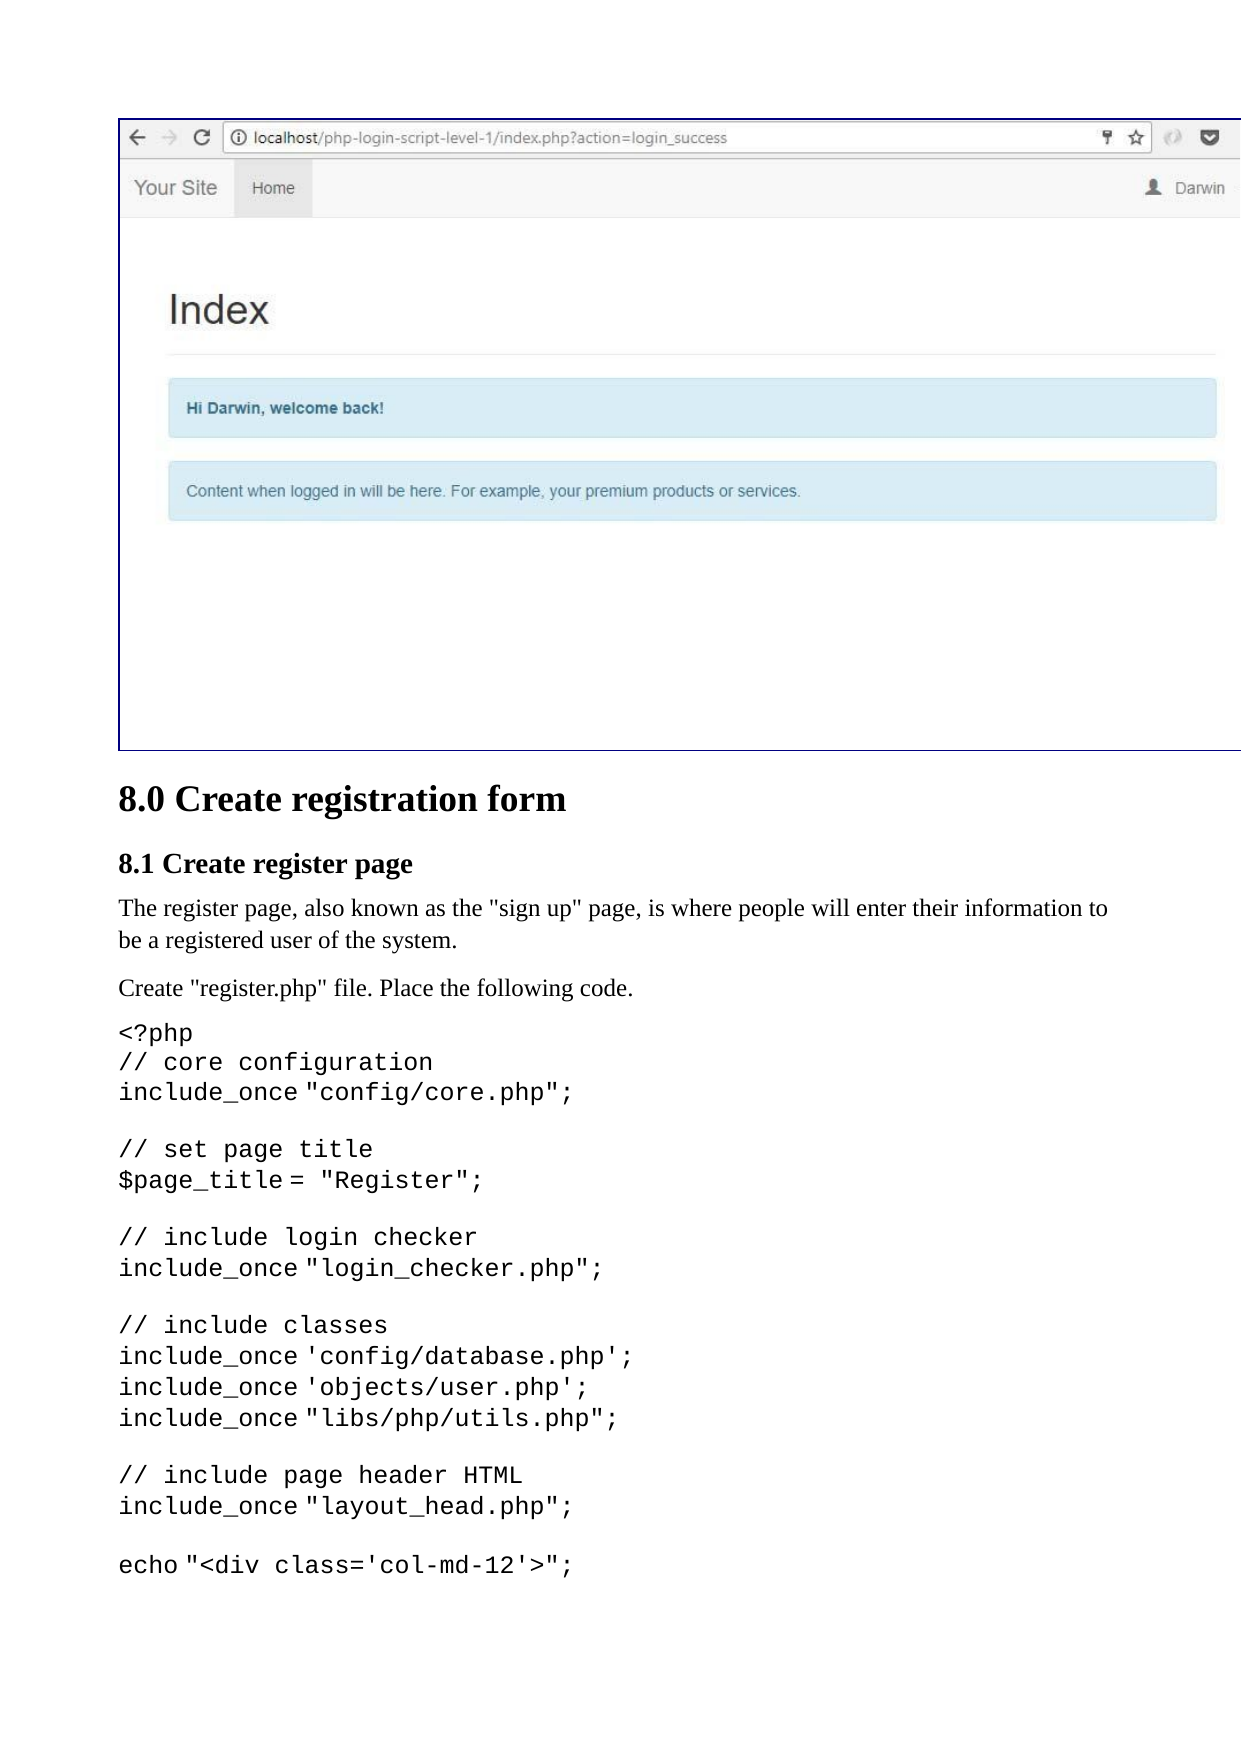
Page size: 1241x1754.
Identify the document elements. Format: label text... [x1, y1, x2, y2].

text Create "register.php" file. Place the following code. [118, 973, 1122, 1002]
subtitle 8.1 Create register page [118, 847, 1122, 880]
picture [120, 120, 1241, 750]
subtitle 8.0 Create registration form [118, 776, 1122, 819]
table_header <?php // core configuration include_once "config/core.php"; // set page title $page_title = "Register"; // include login checker include_once "login_checker.php"; // include classes include_once 'config/database.php'; include_once 'objects/user.php'; include_once "libs/php/utils.php"; // include page header HTML include_once "layout_head.php"; echo "<div class='col-md-12'>"; [118, 1021, 759, 1610]
text The register page, also known as the "sign up" page, is where people will enter their information to be a registered user of the system. [118, 893, 1122, 954]
